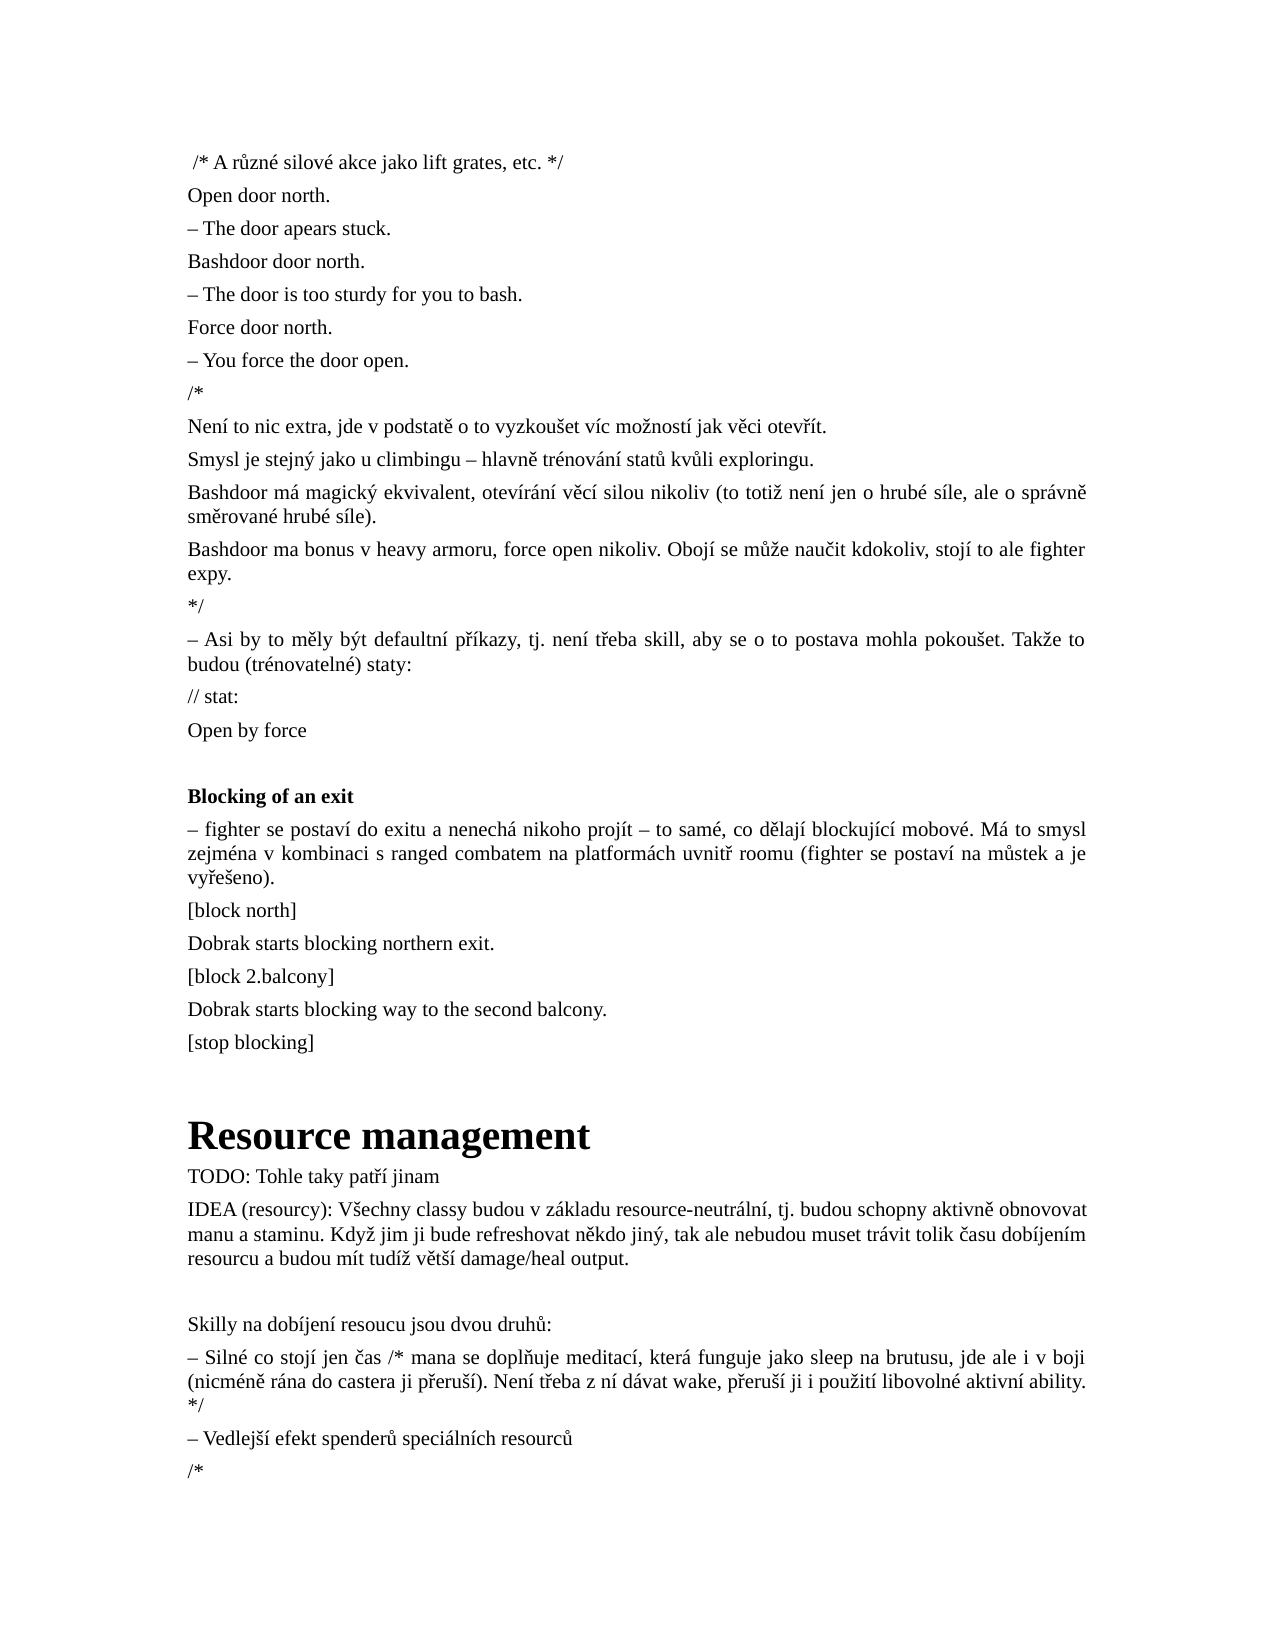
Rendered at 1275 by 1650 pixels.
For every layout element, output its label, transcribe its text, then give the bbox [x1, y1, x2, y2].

text /* [187, 1459, 1087, 1483]
text Není to nic extra, jde v podstatě o to vyzkoušet víc možností jak věci otevřít. [187, 414, 1087, 438]
text – Silné co stojí jen čas /* mana se doplňuje meditací, která funguje jako sleep na brutusu, jde ale i v boji (nicméně rána do castera ji přeruší). Není třeba z ní dávat wake, přeruší ji i použití libovolné aktivní ability. */ [187, 1344, 1087, 1417]
text Dobrak starts blocking northern exit. [187, 931, 1087, 955]
text Force door north. [187, 315, 1087, 339]
text Skilly na dobíjení resoucu jsou dvou druhů: [187, 1312, 1087, 1336]
text – The door apears stuck. [187, 216, 1087, 240]
text – The door is too sturdy for you to bash. [187, 282, 1087, 306]
text Open by force [187, 717, 1087, 742]
text Bashdoor door north. [187, 249, 1087, 273]
text Blocking of an exit [187, 783, 1087, 808]
text IDEA (resourcy): Všechny classy budou v základu resource-neutrální, tj. budou schopny aktivně obnovovat manu a staminu. Když jim ji bude refreshovat někdo jiný, tak ale nebudou muset trávit tolik času dobíjením resourcu a budou mít tudíž větší damage/heal output. [187, 1197, 1087, 1269]
text Dobrak starts blocking way to the second balcony. [187, 997, 1087, 1021]
text Open door north. [187, 183, 1087, 207]
text – fighter se postaví do exitu a nenechá nikoho projít – to samé, co dělají blockující mobové. Má to smysl zejména v kombinaci s ranged combatem na platformách uvnitř roomu (fighter se postaví na můstek a je vyřešeno). [187, 817, 1087, 889]
text Smysl je stejný jako u climbingu – hlavně trénování statů kvůli exploringu. [187, 447, 1087, 471]
text Bashdoor ma bonus v heavy armoru, force open nikoliv. Obojí se může naučit kdokoliv, stojí to ale fighter expy. [187, 537, 1087, 585]
text – You force the door open. [187, 348, 1087, 372]
text /* A různé silové akce jako lift grates, etc. */ [187, 150, 1087, 174]
text /* [187, 381, 1087, 405]
text – Vedlejší efekt spenderů speciálních resourců [187, 1426, 1087, 1450]
text */ [187, 594, 1087, 618]
text // stat: [187, 684, 1087, 708]
text [block north] [187, 898, 1087, 922]
text Bashdoor má magický ekvivalent, otevírání věcí silou nikoliv (to totiž není jen o hrubé síle, ale o správně směrované hrubé síle). [187, 480, 1087, 528]
text TODO: Tohle taky patří jinam [187, 1164, 1087, 1188]
subtitle Resource management [187, 1111, 1087, 1158]
text – Asi by to měly být defaultní příkazy, tj. není třeba skill, aby se o to postava mohla pokoušet. Takže to budou (trénovatelné) staty: [187, 627, 1087, 676]
text [block 2.balcony] [187, 964, 1087, 988]
text [stop blocking] [187, 1030, 1087, 1054]
